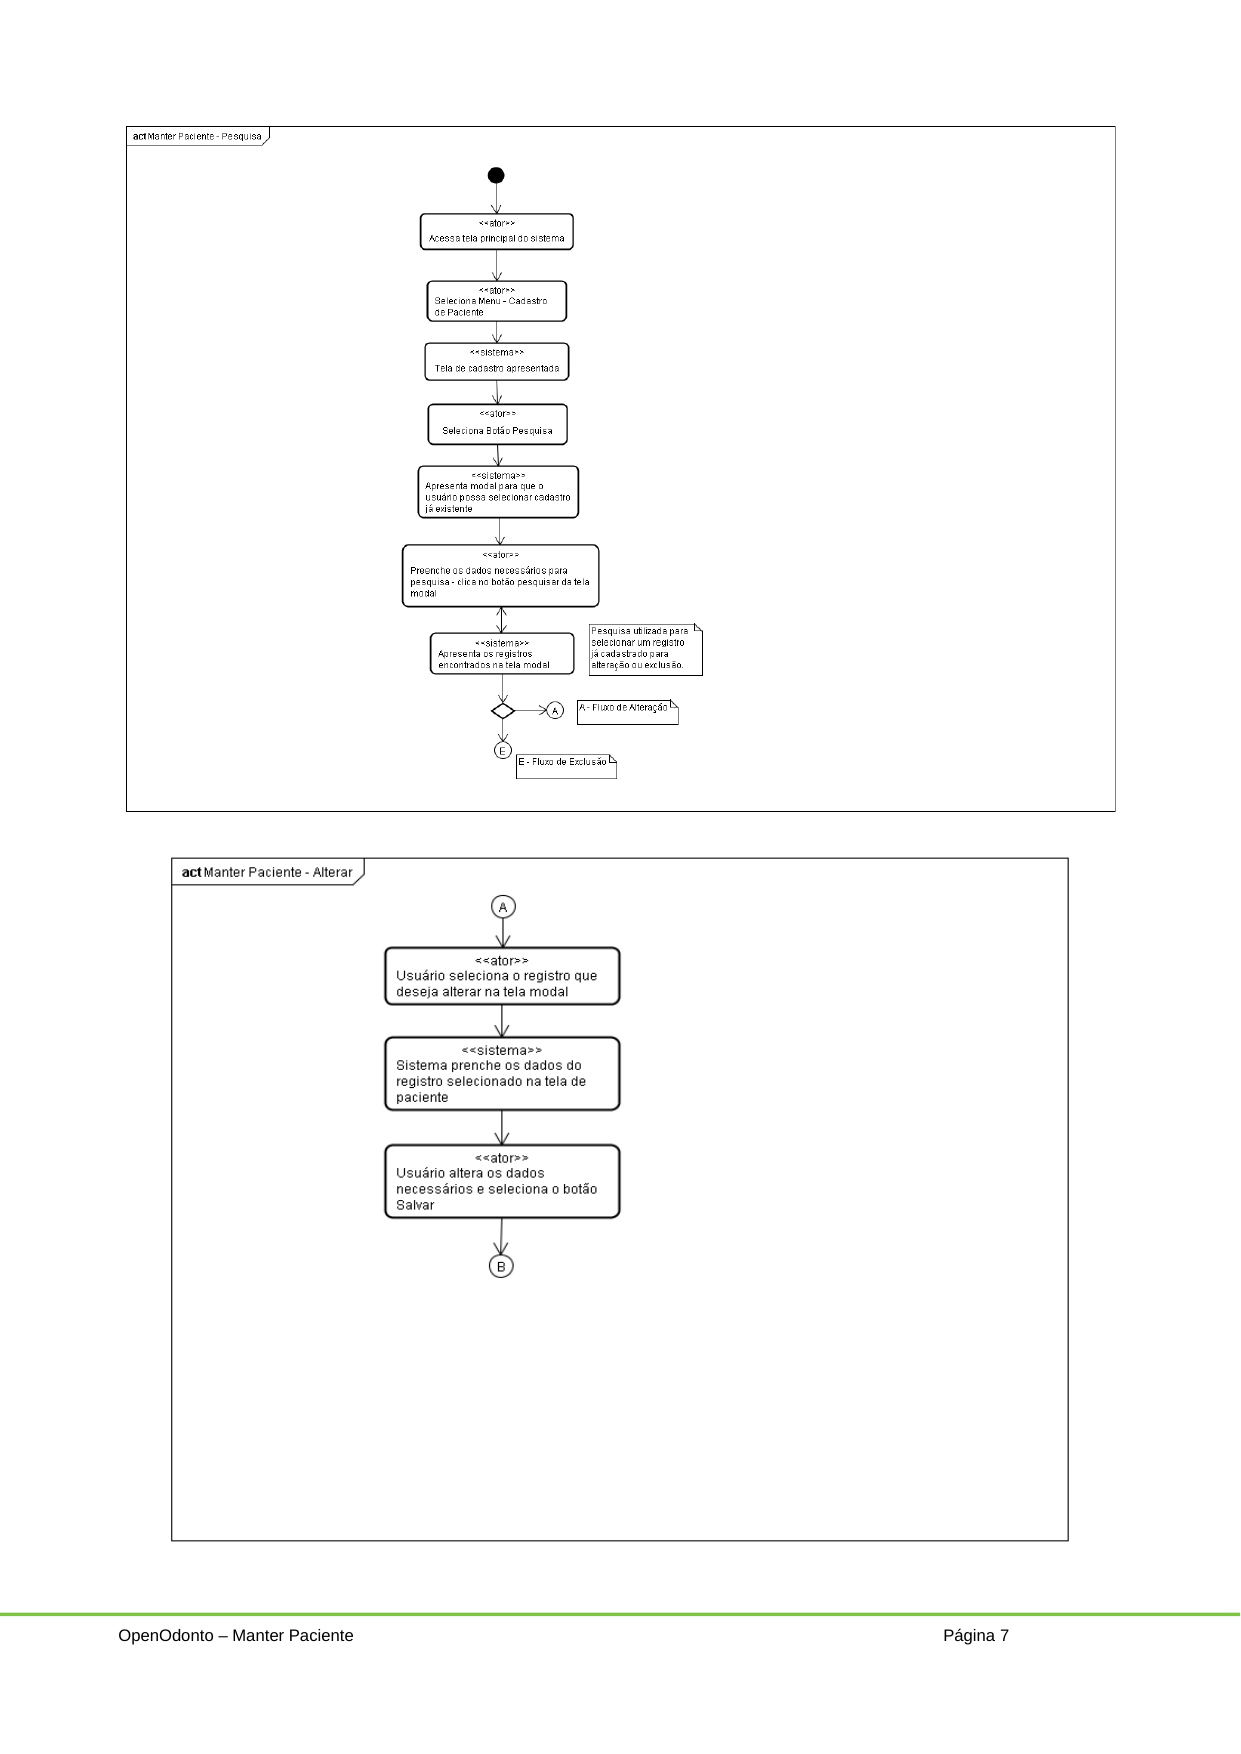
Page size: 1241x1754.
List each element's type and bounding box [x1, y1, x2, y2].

picture [160, 847, 1080, 1551]
picture [118, 118, 1122, 819]
